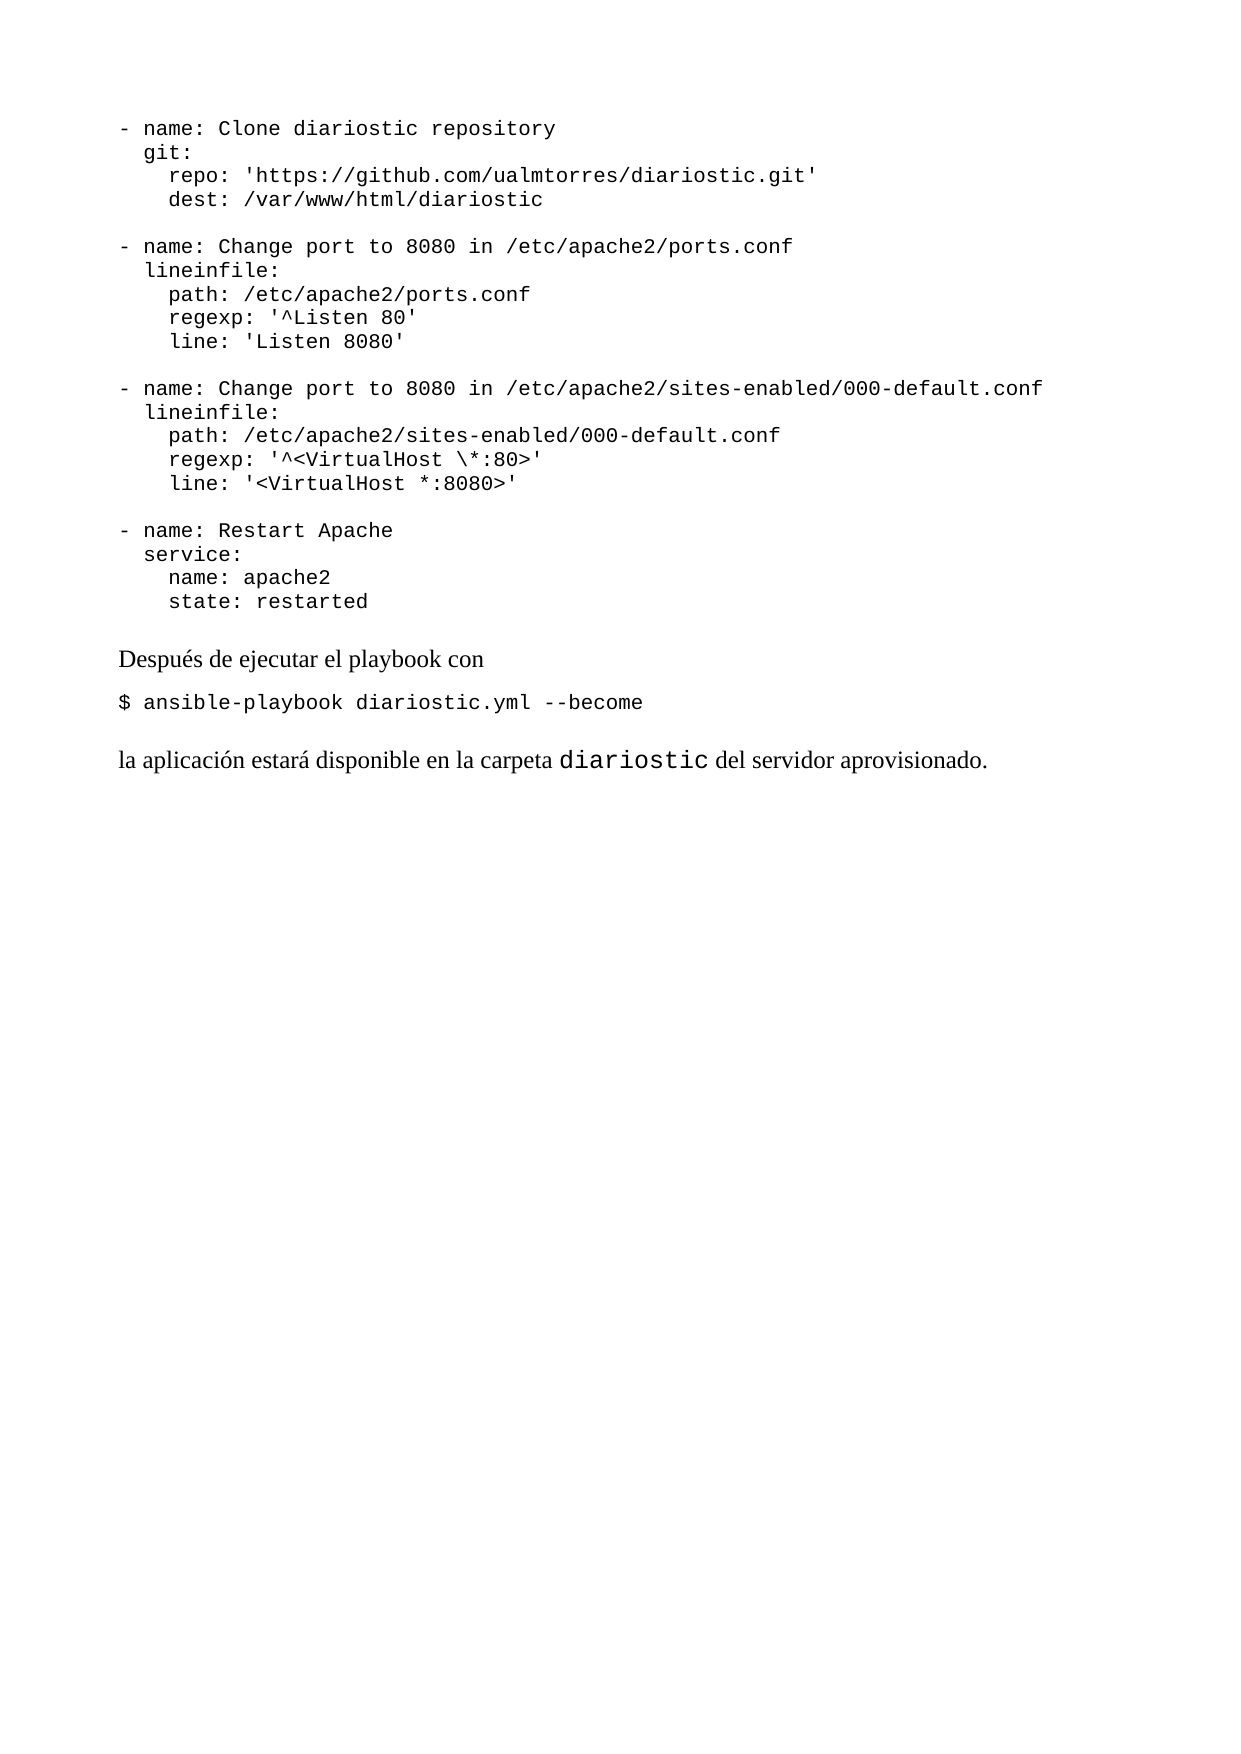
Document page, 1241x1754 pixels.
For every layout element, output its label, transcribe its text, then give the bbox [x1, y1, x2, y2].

text - name: Change port to 8080 in /etc/apache2/ports.conf [118, 236, 1122, 260]
text path: /etc/apache2/sites-enabled/000-default.conf [118, 426, 1122, 449]
text name: apache2 [118, 567, 1122, 591]
text Después de ejecutar el playbook con [118, 644, 1122, 673]
text lineinfile: [118, 260, 1122, 284]
text path: /etc/apache2/ports.conf [118, 284, 1122, 307]
text repo: 'https://github.com/ualmtorres/diariostic.git' [118, 165, 1122, 189]
text la aplicación estará disponible en la carpeta diariostic del servidor aprovisionado. [118, 745, 1122, 776]
text $ ansible-playbook diariostic.yml --become [118, 692, 1122, 715]
text regexp: '^Listen 80' [118, 307, 1122, 331]
text dest: /var/www/html/diariostic [118, 189, 1122, 213]
text line: '<VirtualHost *:8080>' [118, 473, 1122, 496]
text - name: Clone diariostic repository [118, 118, 1122, 142]
text line: 'Listen 8080' [118, 331, 1122, 354]
text - name: Restart Apache [118, 520, 1122, 544]
text regexp: '^<VirtualHost \*:80>' [118, 449, 1122, 473]
text lineinfile: [118, 402, 1122, 426]
text - name: Change port to 8080 in /etc/apache2/sites-enabled/000-default.conf [118, 378, 1122, 402]
text service: [118, 544, 1122, 567]
text git: [118, 142, 1122, 165]
text state: restarted [118, 591, 1122, 615]
